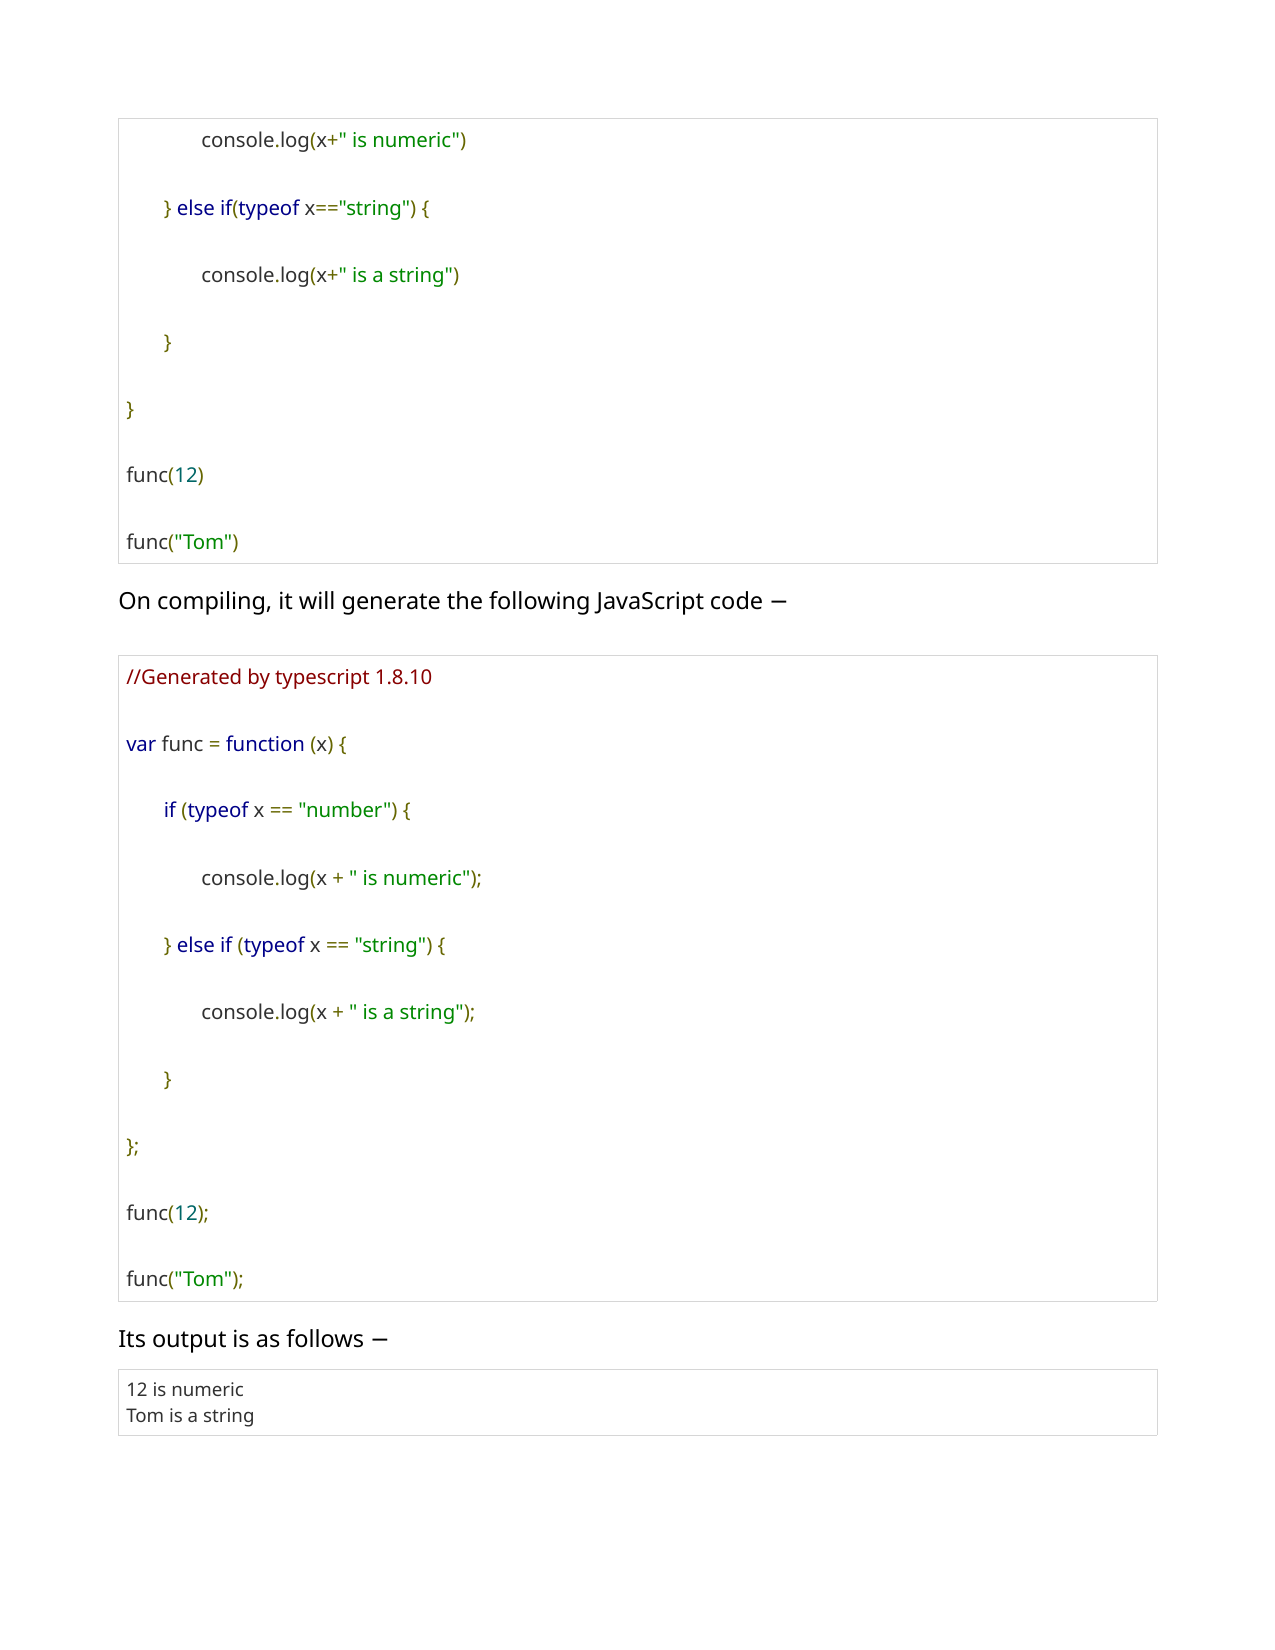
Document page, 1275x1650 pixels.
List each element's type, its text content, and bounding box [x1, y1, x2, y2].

text Its output is as follows − [118, 1316, 1157, 1354]
text Tom is a string [119, 1394, 1157, 1435]
text console.log(x+" is a string") [119, 252, 1157, 288]
text console.log(x+" is numeric") [119, 119, 1157, 154]
text } else if(typeof x=="string") { [119, 185, 1157, 221]
text console.log(x + " is a string"); [119, 989, 1157, 1025]
text func(12); [119, 1190, 1157, 1226]
text } [119, 1057, 1157, 1092]
text func("Tom") [119, 520, 1157, 563]
text } [119, 319, 1157, 355]
text if (typeof x == "number") { [119, 788, 1157, 824]
text var func = function (x) { [119, 721, 1157, 757]
text func("Tom"); [119, 1257, 1157, 1301]
text func(12) [119, 453, 1157, 489]
text } [119, 386, 1157, 422]
text On compiling, it will generate the following JavaScript code − [118, 579, 1157, 617]
text //Generated by typescript 1.8.10 [119, 656, 1157, 690]
text }; [119, 1124, 1157, 1159]
text console.log(x + " is numeric"); [119, 855, 1157, 891]
text } else if (typeof x == "string") { [119, 922, 1157, 958]
text 12 is numeric [119, 1370, 1157, 1394]
